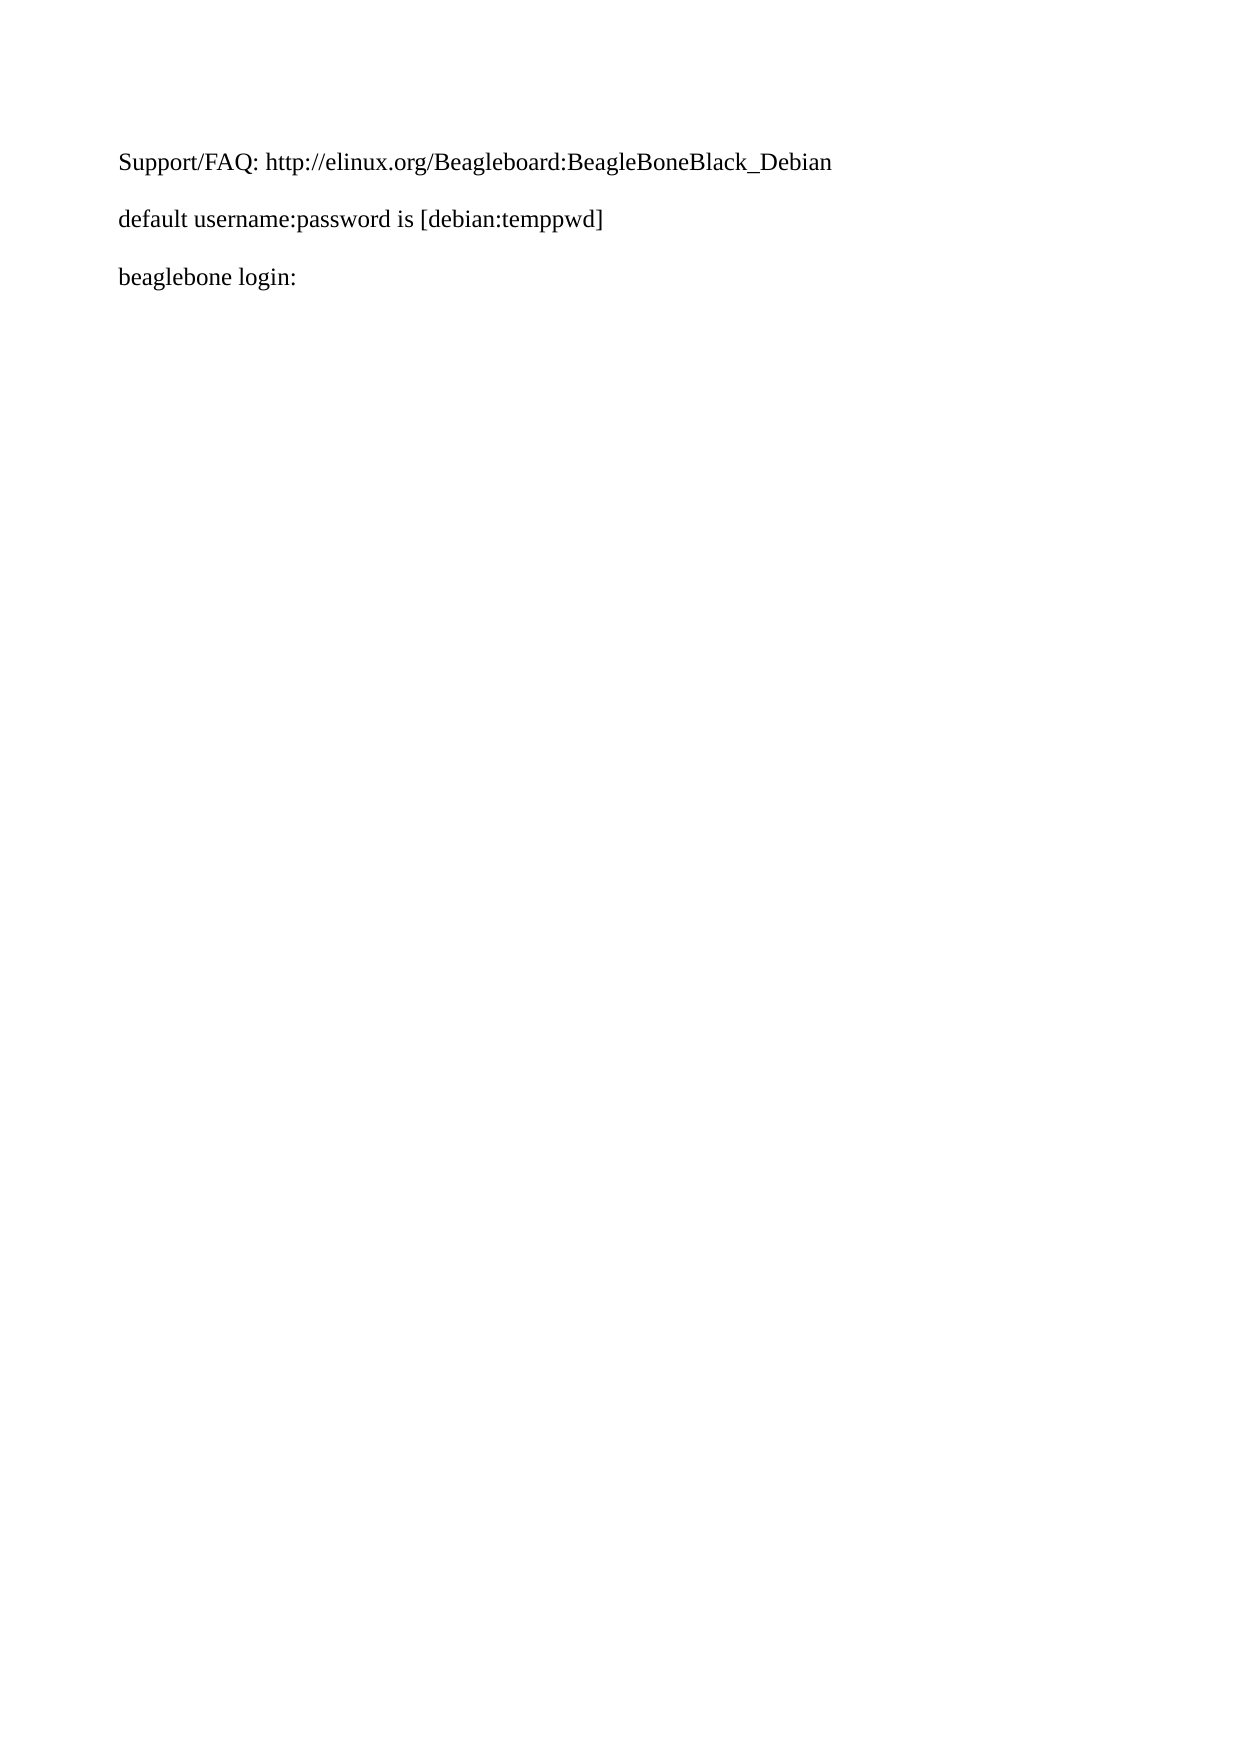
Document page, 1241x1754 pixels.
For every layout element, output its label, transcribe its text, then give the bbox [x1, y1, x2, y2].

text Support/FAQ: http://elinux.org/Beagleboard:BeagleBoneBlack_Debian [118, 147, 1122, 176]
text beaglebone login: [118, 262, 1122, 291]
text default username:password is [debian:temppwd] [118, 204, 1122, 233]
